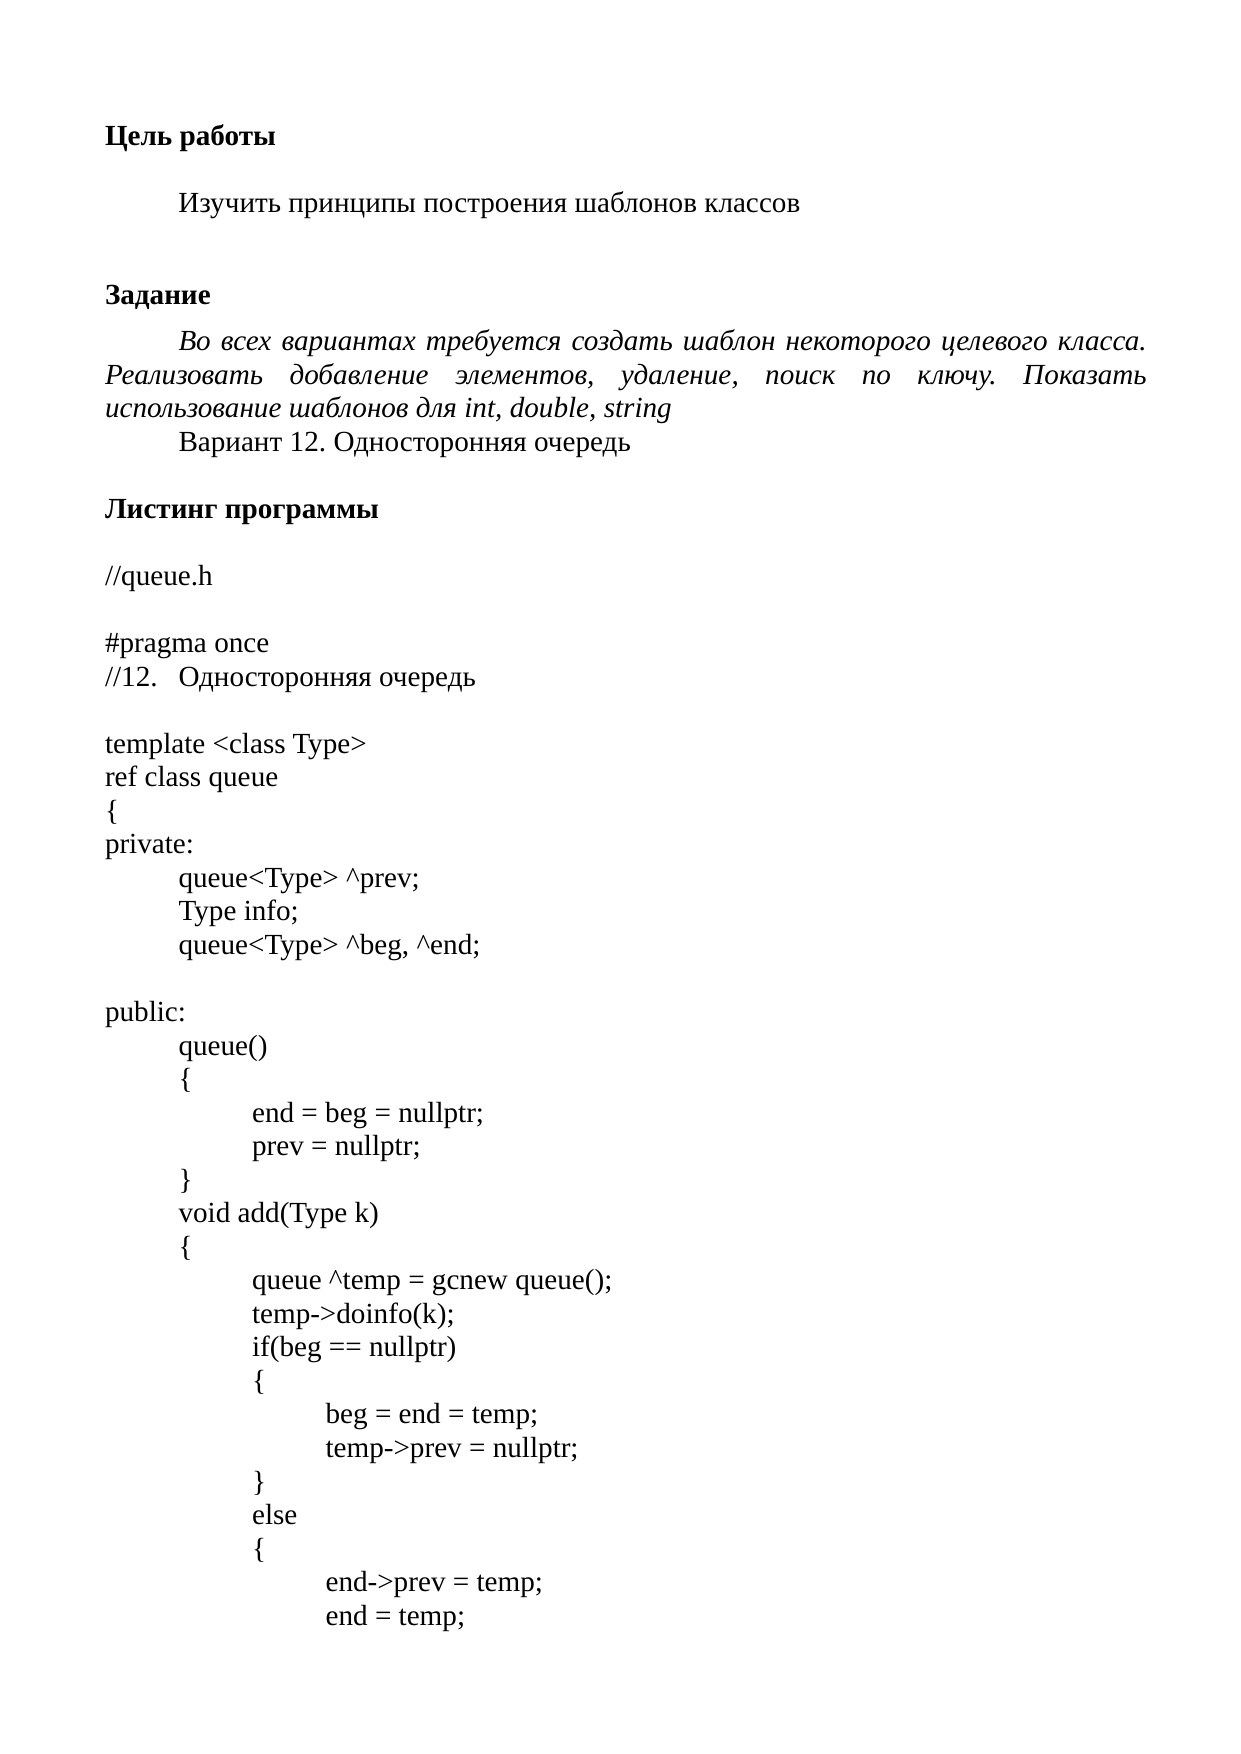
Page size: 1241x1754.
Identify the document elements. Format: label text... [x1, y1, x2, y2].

text beg = end = temp; [105, 1397, 1150, 1430]
text Цель работы [105, 118, 1150, 152]
text { [105, 1531, 1150, 1564]
text { [105, 793, 1150, 826]
text } [105, 1464, 1150, 1497]
text temp->prev = nullptr; [105, 1430, 1150, 1464]
text temp->doinfo(k); [105, 1296, 1150, 1329]
text template <class Type> [105, 726, 1150, 759]
text queue() [105, 1028, 1150, 1061]
text prev = nullptr; [105, 1128, 1150, 1162]
text void add(Type k) [105, 1195, 1150, 1229]
text end = temp; [105, 1598, 1150, 1631]
text end->prev = temp; [105, 1564, 1150, 1598]
text if(beg == nullptr) [105, 1329, 1150, 1363]
text //queue.h [105, 558, 1150, 592]
text queue<Type> ^beg, ^end; [105, 927, 1150, 961]
text queue<Type> ^prev; [105, 860, 1150, 893]
text Изучить принципы построения шаблонов классов [105, 185, 1150, 219]
text #pragma once [105, 625, 1150, 659]
text ref class queue [105, 759, 1150, 793]
text else [105, 1497, 1150, 1531]
text Задание [105, 277, 1150, 311]
text { [105, 1061, 1150, 1095]
text queue ^temp = gcnew queue(); [105, 1262, 1150, 1296]
text Type info; [105, 893, 1150, 927]
text private: [105, 826, 1150, 860]
text Во всех вариантах требуется создать шаблон некоторого целевого класса. Реализовать добавление элементов, удаление, поиск по ключу. Показать использование шаблонов для int, double, string [105, 323, 1150, 424]
text end = beg = nullptr; [105, 1095, 1150, 1128]
text } [105, 1162, 1150, 1195]
text //12. Односторонняя очередь [105, 659, 1150, 692]
text Листинг программы [105, 491, 1150, 524]
text public: [105, 994, 1150, 1028]
text Вариант 12. Односторонняя очередь [105, 424, 1150, 457]
text { [105, 1229, 1150, 1262]
text { [105, 1363, 1150, 1397]
